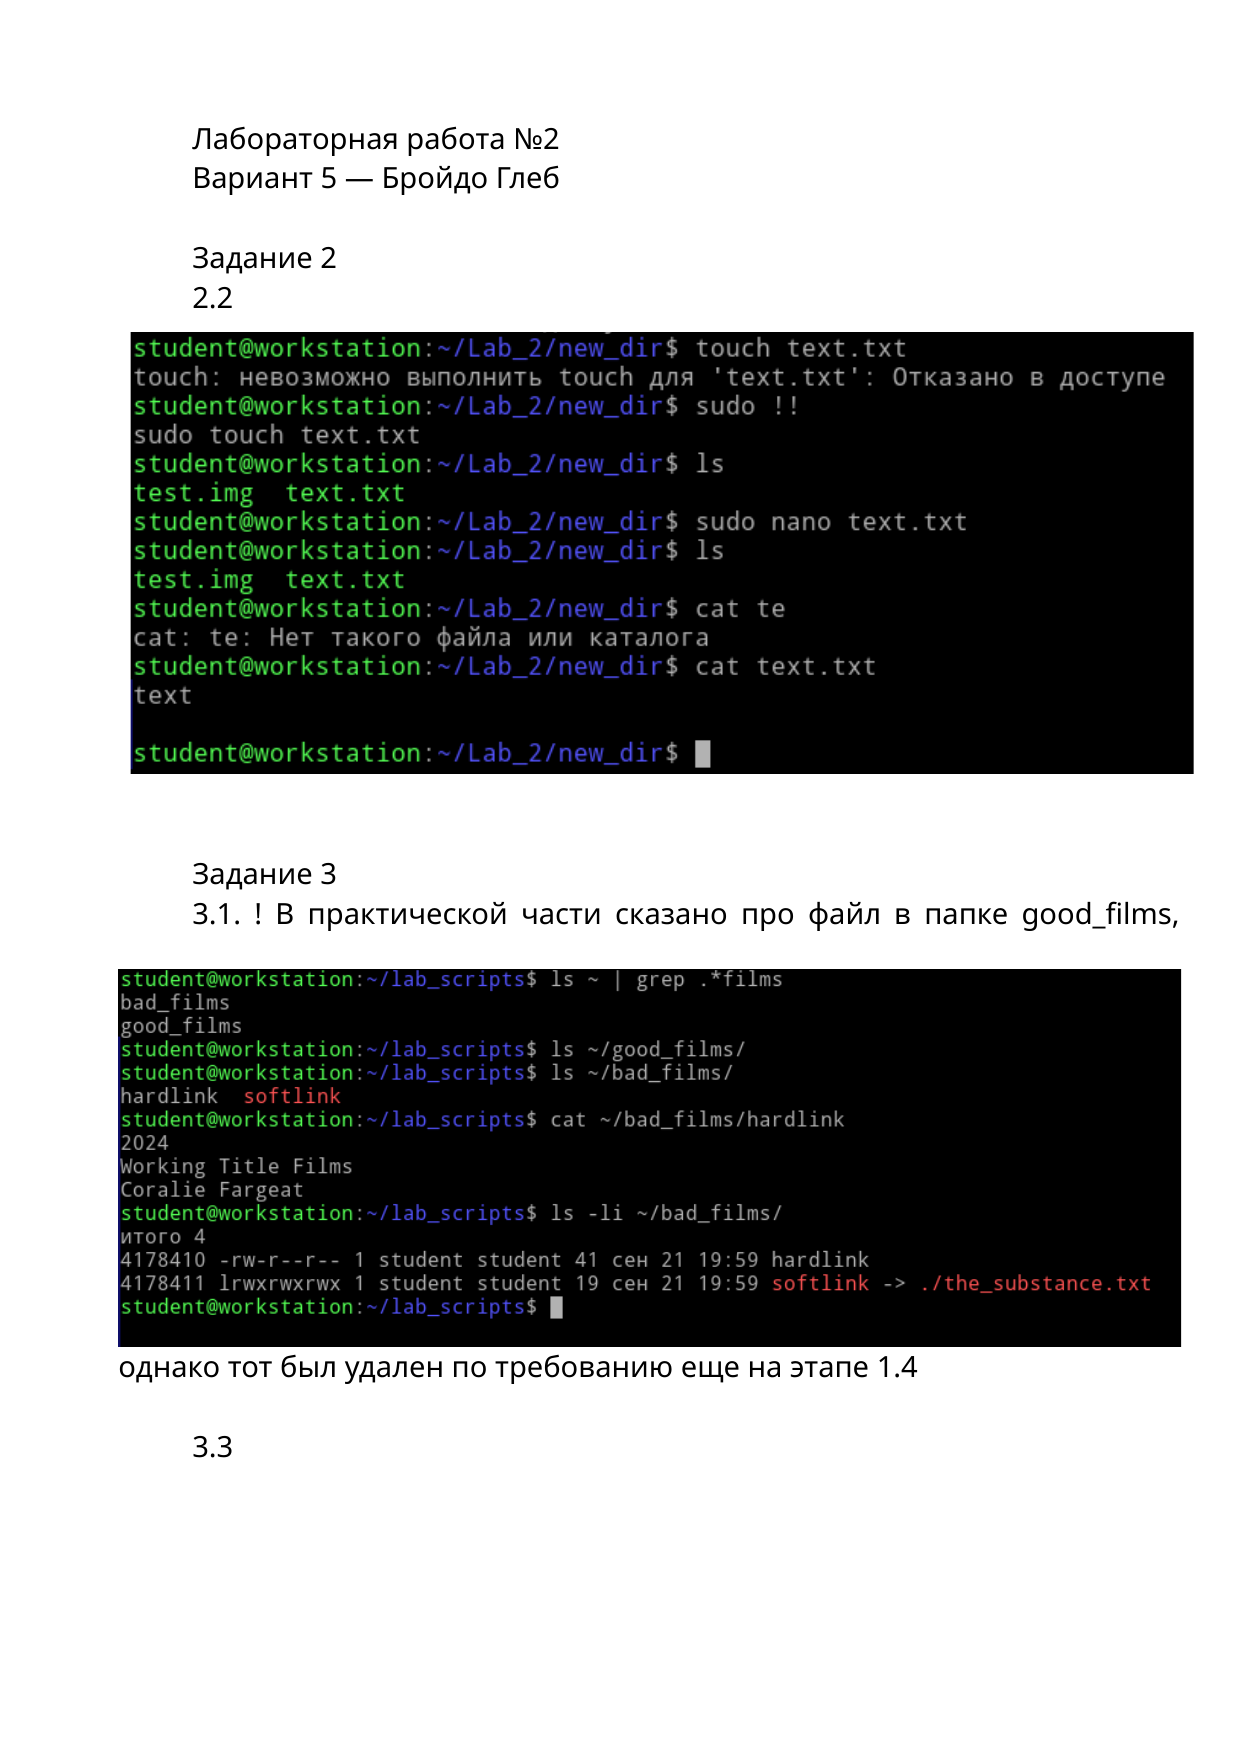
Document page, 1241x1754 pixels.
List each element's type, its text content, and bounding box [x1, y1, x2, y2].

text 2.2 [118, 277, 1181, 317]
text Задание 3 [118, 853, 1181, 893]
text Лабораторная работа №2 [118, 118, 1181, 158]
text Задание 2 [118, 237, 1181, 277]
picture [130, 332, 1194, 774]
text 3.1. ! В практической части сказано про файл в папке good_films, [118, 893, 1181, 969]
text однако тот был удален по требованию еще на этапе 1.4 [118, 1347, 1181, 1386]
text 3.3 [118, 1426, 1181, 1466]
text Вариант 5 — Бройдо Глеб [118, 158, 1181, 197]
picture [118, 969, 1182, 1347]
